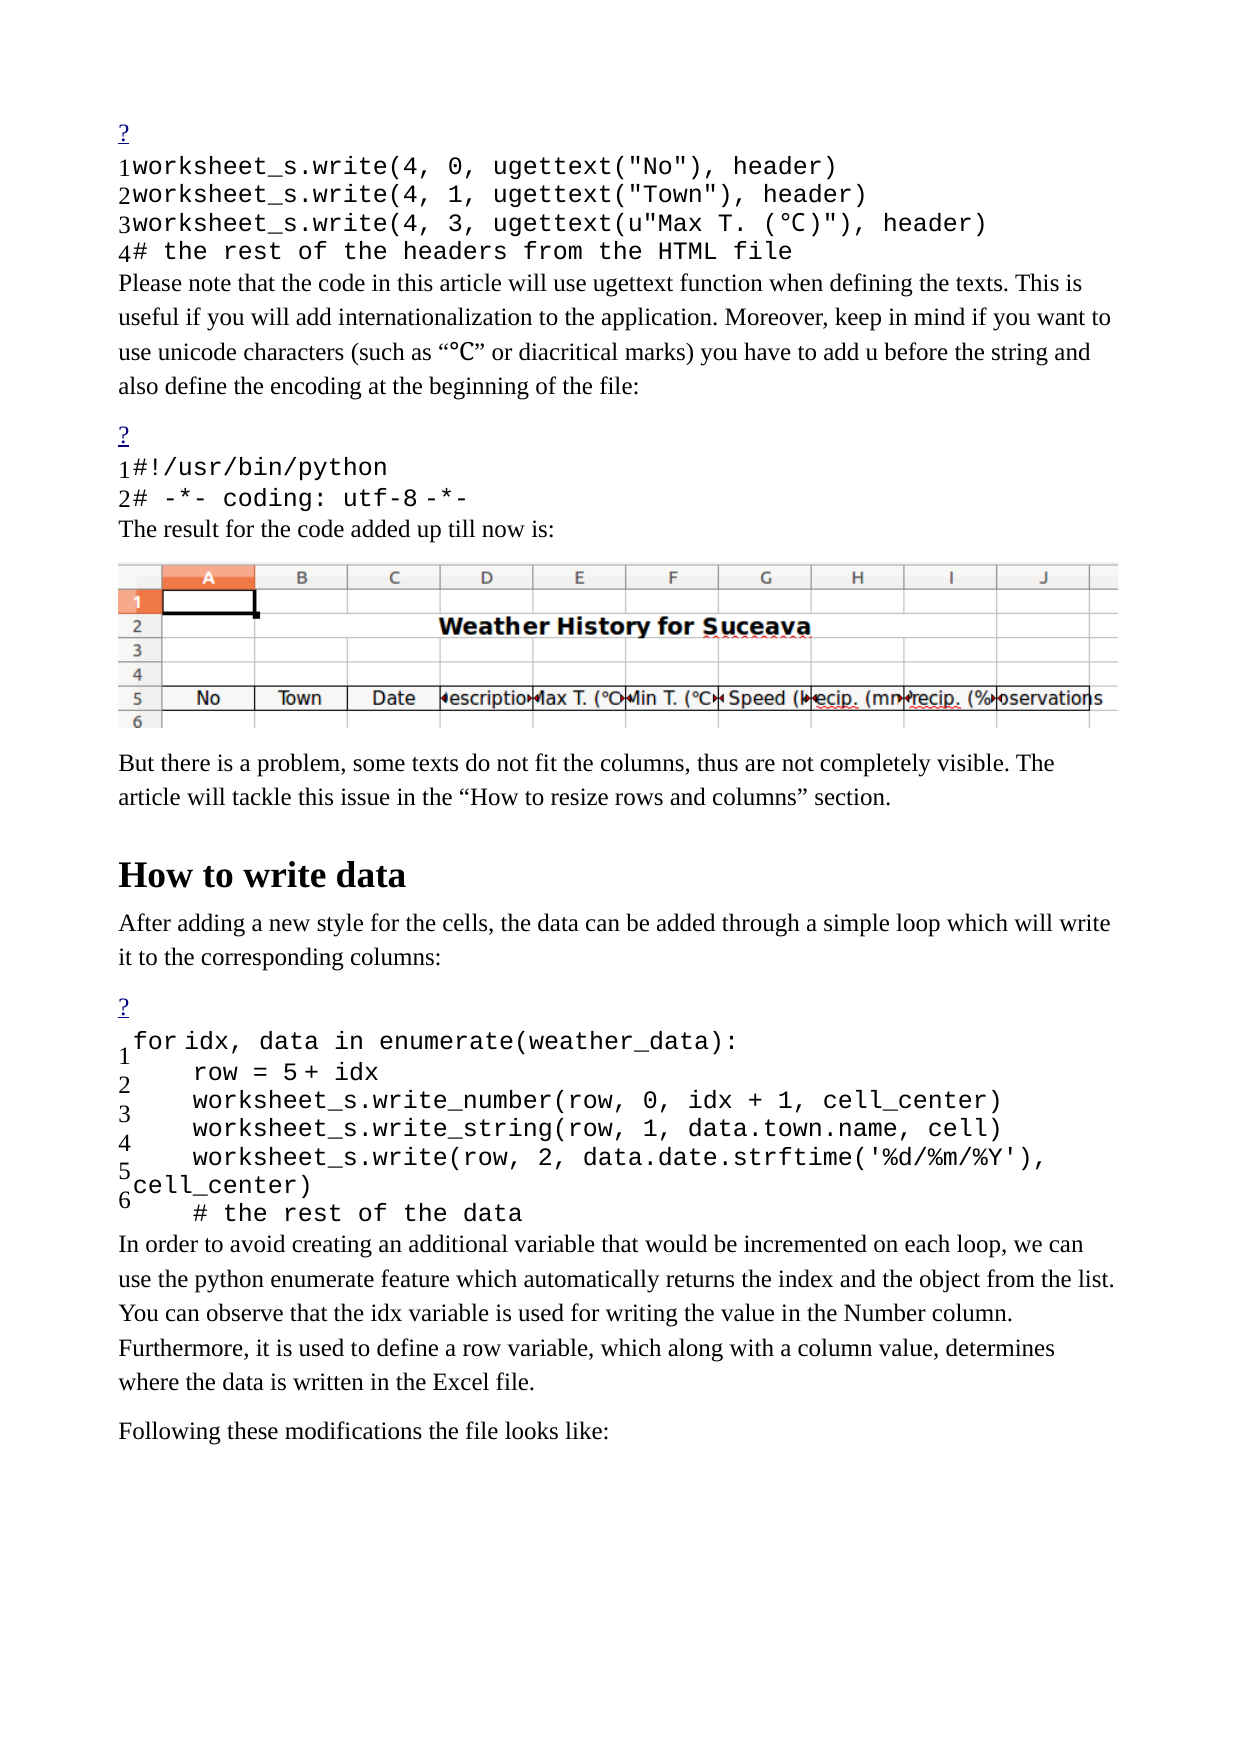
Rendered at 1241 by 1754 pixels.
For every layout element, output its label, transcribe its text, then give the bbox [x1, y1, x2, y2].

text Following these modifications the file looks like: [118, 1416, 1122, 1445]
table_header #!/usr/bin/python # -*- coding: utf-8 -*- [133, 455, 475, 514]
table_header worksheet_s.write(4, 0, ugettext("No"), header) worksheet_s.write(4, 1, ugettext("Town"), header) worksheet_s.write(4, 3, ugettext(u"Max T. (℃)"), header) # the rest of the headers from the HTML file [133, 153, 999, 268]
text ? [118, 992, 1122, 1020]
text After adding a new style for the cells, the data can be added through a simple loop which will write it to the corresponding columns: [118, 908, 1122, 971]
table_header for idx, data in enumerate(weather_data): row = 5 + idx worksheet_s.write_number(row, 0, idx + 1, cell_center) worksheet_s.write_string(row, 1, data.town.name, cell) worksheet_s.write(row, 2, data.date.strftime('%d/%m/%Y'), cell_center) # the rest of the data [133, 1026, 1122, 1229]
table_header 1 2 3 4 5 6 [118, 1026, 133, 1229]
text In order to avoid creating an additional variable that would be incremented on each loop, we can use the python enumerate feature which automatically returns the index and the object from the list. You can observe that the idx variable is used for writing the value in the Number column. Furthermore, it is used to define a row variable, which along with a column value, determines where the data is written in the Excel file. [118, 1229, 1122, 1396]
text ? [118, 420, 1122, 449]
picture [118, 562, 1119, 728]
subtitle How to write data [118, 852, 1122, 896]
text The result for the code added up till now is: [118, 514, 1122, 542]
text ? [118, 118, 1122, 147]
table_header 1 2 [118, 455, 133, 514]
table_header 1 2 3 4 [118, 153, 133, 268]
text Please note that the code in this article will use ugettext function when defining the texts. This is useful if you will add internationalization to the application. Moreover, keep in mind if you want to use unicode characters (such as “℃” or diacritical marks) you have to add u before the string and also define the encoding at the beginning of the file: [118, 268, 1122, 400]
text But there is a problem, some texts do not fit the columns, thus are not completely visible. The article will tackle this issue in the “How to resize rows and columns” section. [118, 748, 1122, 811]
